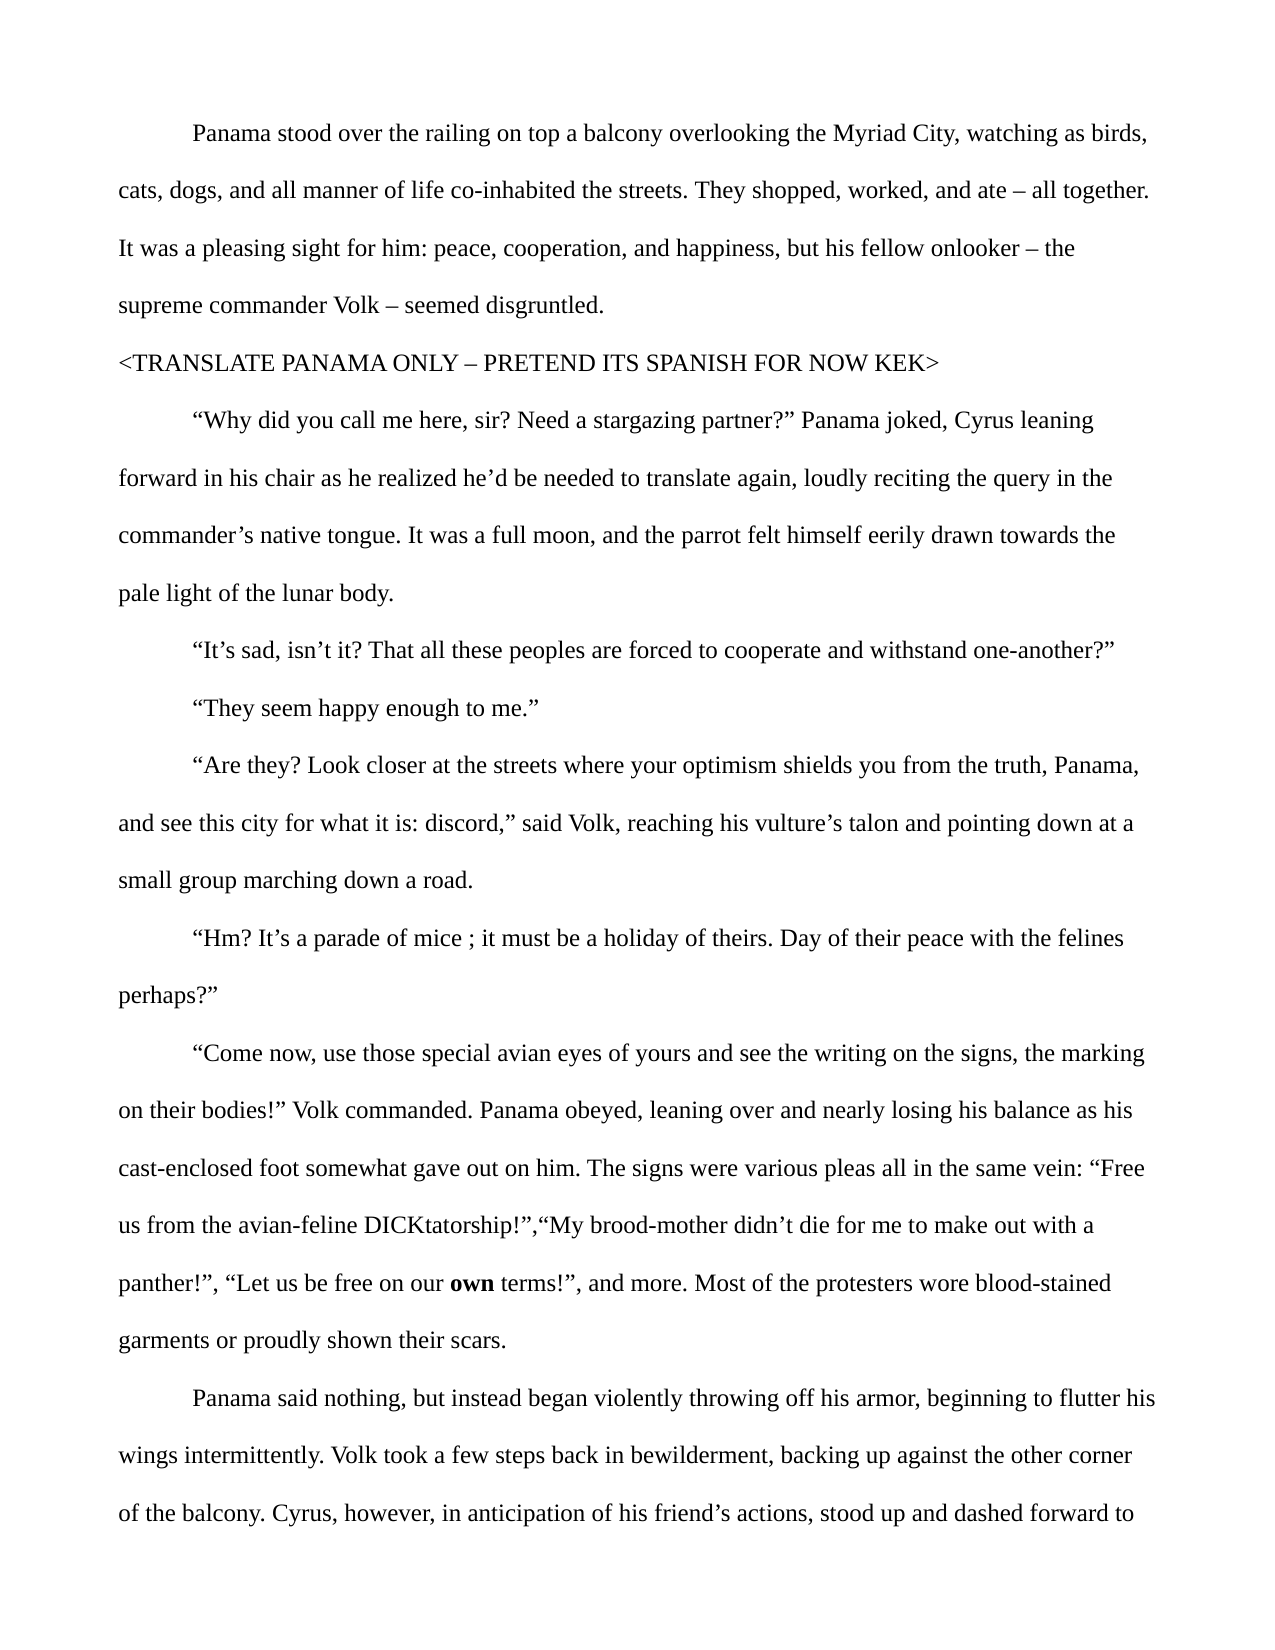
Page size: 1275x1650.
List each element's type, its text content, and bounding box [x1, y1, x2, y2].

text Panama stood over the railing on top a balcony overlooking the Myriad City, watching as birds, cats, dogs, and all manner of life co-inhabited the streets. They shopped, worked, and ate – all together. It was a pleasing sight for him: peace, cooperation, and happiness, but his fellow onlooker – the supreme commander Volk – seemed disgruntled. [118, 118, 1157, 319]
text “Hm? It’s a parade of mice ; it must be a holiday of theirs. Day of their peace with the felines perhaps?” [118, 923, 1157, 1009]
text “Are they? Look closer at the streets where your optimism shields you from the truth, Panama, and see this city for what it is: discord,” said Volk, reaching his vulture’s talon and pointing down at a small group marching down a road. [118, 751, 1157, 894]
text “They seem happy enough to me.” [118, 693, 1157, 722]
text “Come now, use those special avian eyes of yours and see the writing on the signs, the marking on their bodies!” Volk commanded. Panama obeyed, leaning over and nearly losing his balance as his cast-enclosed foot somewhat gave out on him. The signs were various pleas all in the same vein: “Free us from the avian-feline DICKtatorship!”,“My brood-mother didn’t die for me to make out with a panther!”, “Let us be free on our own terms!”, and more. Most of the protesters wore blood-stained garments or proudly shown their scars. [118, 1038, 1157, 1354]
text <TRANSLATE PANAMA ONLY – PRETEND ITS SPANISH FOR NOW KEK> [118, 348, 1157, 377]
text “Why did you call me here, sir? Need a stargazing partner?” Panama joked, Cyrus leaning forward in his chair as he realized he’d be needed to translate again, loudly reciting the query in the commander’s native tongue. It was a full moon, and the parrot felt himself eerily drawn towards the pale light of the lunar body. [118, 406, 1157, 607]
text Panama said nothing, but instead began violently throwing off his armor, beginning to flutter his wings intermittently. Volk took a few steps back in bewilderment, backing up against the other corner of the balcony. Cyrus, however, in anticipation of his friend’s actions, stood up and dashed forward to [118, 1383, 1157, 1527]
text “It’s sad, isn’t it? That all these peoples are forced to cooperate and withstand one-another?” [118, 636, 1157, 664]
